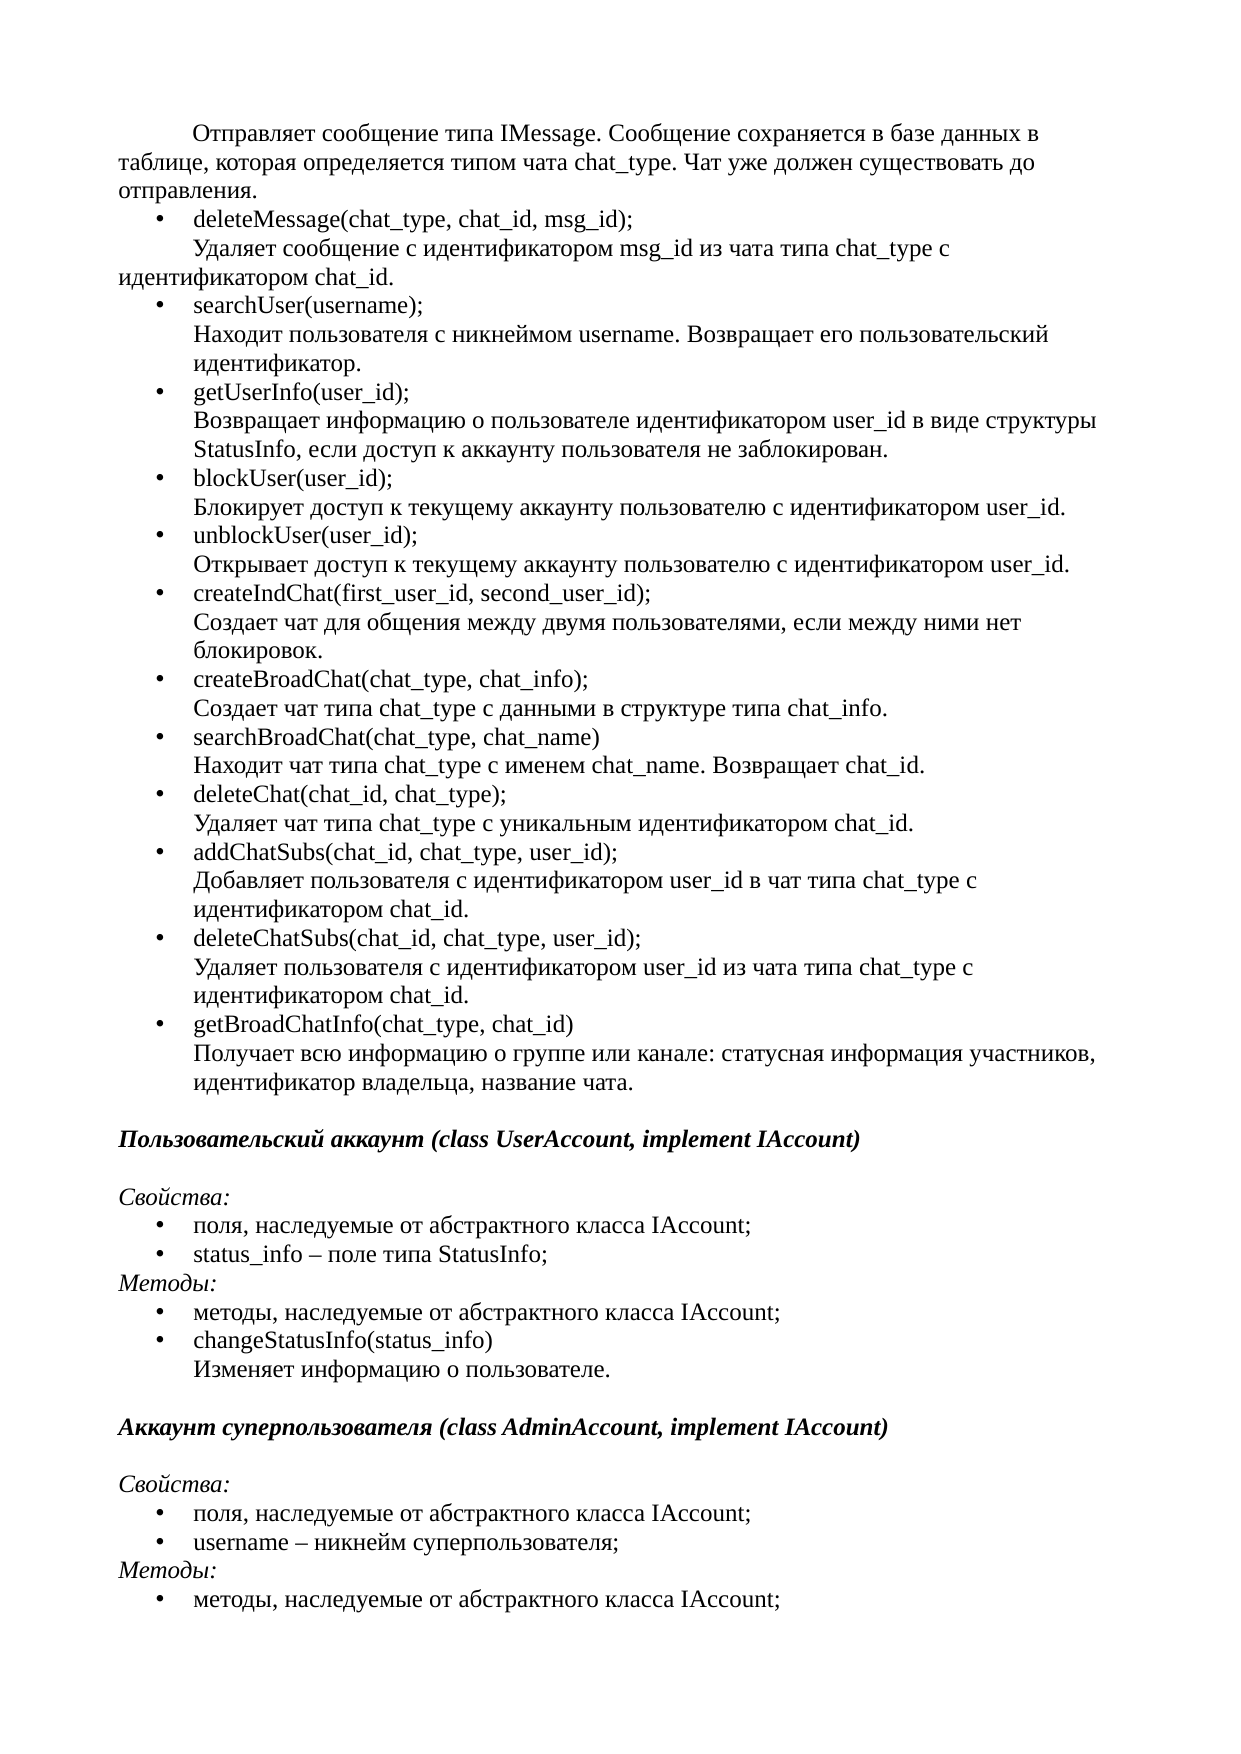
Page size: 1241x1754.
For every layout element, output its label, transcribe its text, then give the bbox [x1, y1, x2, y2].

text Методы: [118, 1556, 1122, 1584]
list username – никнейм суперпользователя; [156, 1527, 1122, 1556]
list Находит пользователя с никнеймом username. Возвращает его пользовательский идентификатор. [156, 319, 1122, 377]
list поля, наследуемые от абстрактного класса IAccount; [156, 1211, 1122, 1239]
list getUserInfo(user_id); [156, 377, 1122, 406]
list Создает чат для общения между двумя пользователями, если между ними нет блокировок. [156, 607, 1122, 664]
list deleteChat(chat_id, chat_type); [156, 779, 1122, 808]
list Добавляет пользователя с идентификатором user_id в чат типа chat_type c идентификатором chat_id. [156, 866, 1122, 923]
list createBroadChat(chat_type, chat_info); [156, 664, 1122, 693]
text Свойства: [118, 1469, 1122, 1498]
list deleteMessage(chat_type, chat_id, msg_id); [156, 204, 1122, 233]
list поля, наследуемые от абстрактного класса IAccount; [156, 1498, 1122, 1527]
list addChatSubs(chat_id, chat_type, user_id); [156, 837, 1122, 866]
text Удаляет сообщение с идентификатором msg_id из чата типа chat_type с идентификатором chat_id. [118, 233, 1122, 291]
list searchUser(username); [156, 291, 1122, 319]
list createIndChat(first_user_id, second_user_id); [156, 578, 1122, 607]
list blockUser(user_id); [156, 463, 1122, 492]
list методы, наследуемые от абстрактного класса IAccount; [156, 1297, 1122, 1326]
list Получает всю информацию о группе или канале: статусная информация участников, идентификатор владельца, название чата. [156, 1038, 1122, 1096]
list Изменяет информацию о пользователе. [156, 1354, 1122, 1383]
list Блокирует доступ к текущему аккаунту пользователю с идентификатором user_id. [156, 492, 1122, 521]
text Аккаунт суперпользователя (class AdminAccount, implement IAccount) [118, 1412, 1122, 1441]
list searchBroadChat(chat_type, chat_name) [156, 722, 1122, 751]
list deleteChatSubs(chat_id, chat_type, user_id); [156, 923, 1122, 952]
text Методы: [118, 1268, 1122, 1297]
list changeStatusInfo(status_info) [156, 1326, 1122, 1354]
list Открывает доступ к текущему аккаунту пользователю с идентификатором user_id. [156, 549, 1122, 578]
text Свойства: [118, 1182, 1122, 1211]
text Отправляет сообщение типа IMessage. Сообщение сохраняется в базе данных в таблице, которая определяется типом чата chat_type. Чат уже должен существовать до отправления. [118, 118, 1122, 204]
list Находит чат типа chat_type с именем chat_name. Возвращает chat_id. [156, 751, 1122, 779]
list Создает чат типа chat_type с данными в структуре типа chat_info. [156, 693, 1122, 722]
list Удаляет чат типа chat_type c уникальным идентификатором chat_id. [156, 808, 1122, 837]
list getBroadChatInfo(chat_type, chat_id) [156, 1009, 1122, 1038]
list Удаляет пользователя с идентификатором user_id из чата типа chat_type с идентификатором chat_id. [156, 952, 1122, 1009]
text Пользовательский аккаунт (class UserAccount, implement IAccount) [118, 1124, 1122, 1153]
list Возвращает информацию о пользователе идентификатором user_id в виде структуры [156, 406, 1122, 434]
list status_info – поле типа StatusInfo; [156, 1239, 1122, 1268]
list StatusInfo, если доступ к аккаунту пользователя не заблокирован. [156, 434, 1122, 463]
list методы, наследуемые от абстрактного класса IAccount; [156, 1584, 1122, 1613]
list unblockUser(user_id); [156, 521, 1122, 549]
